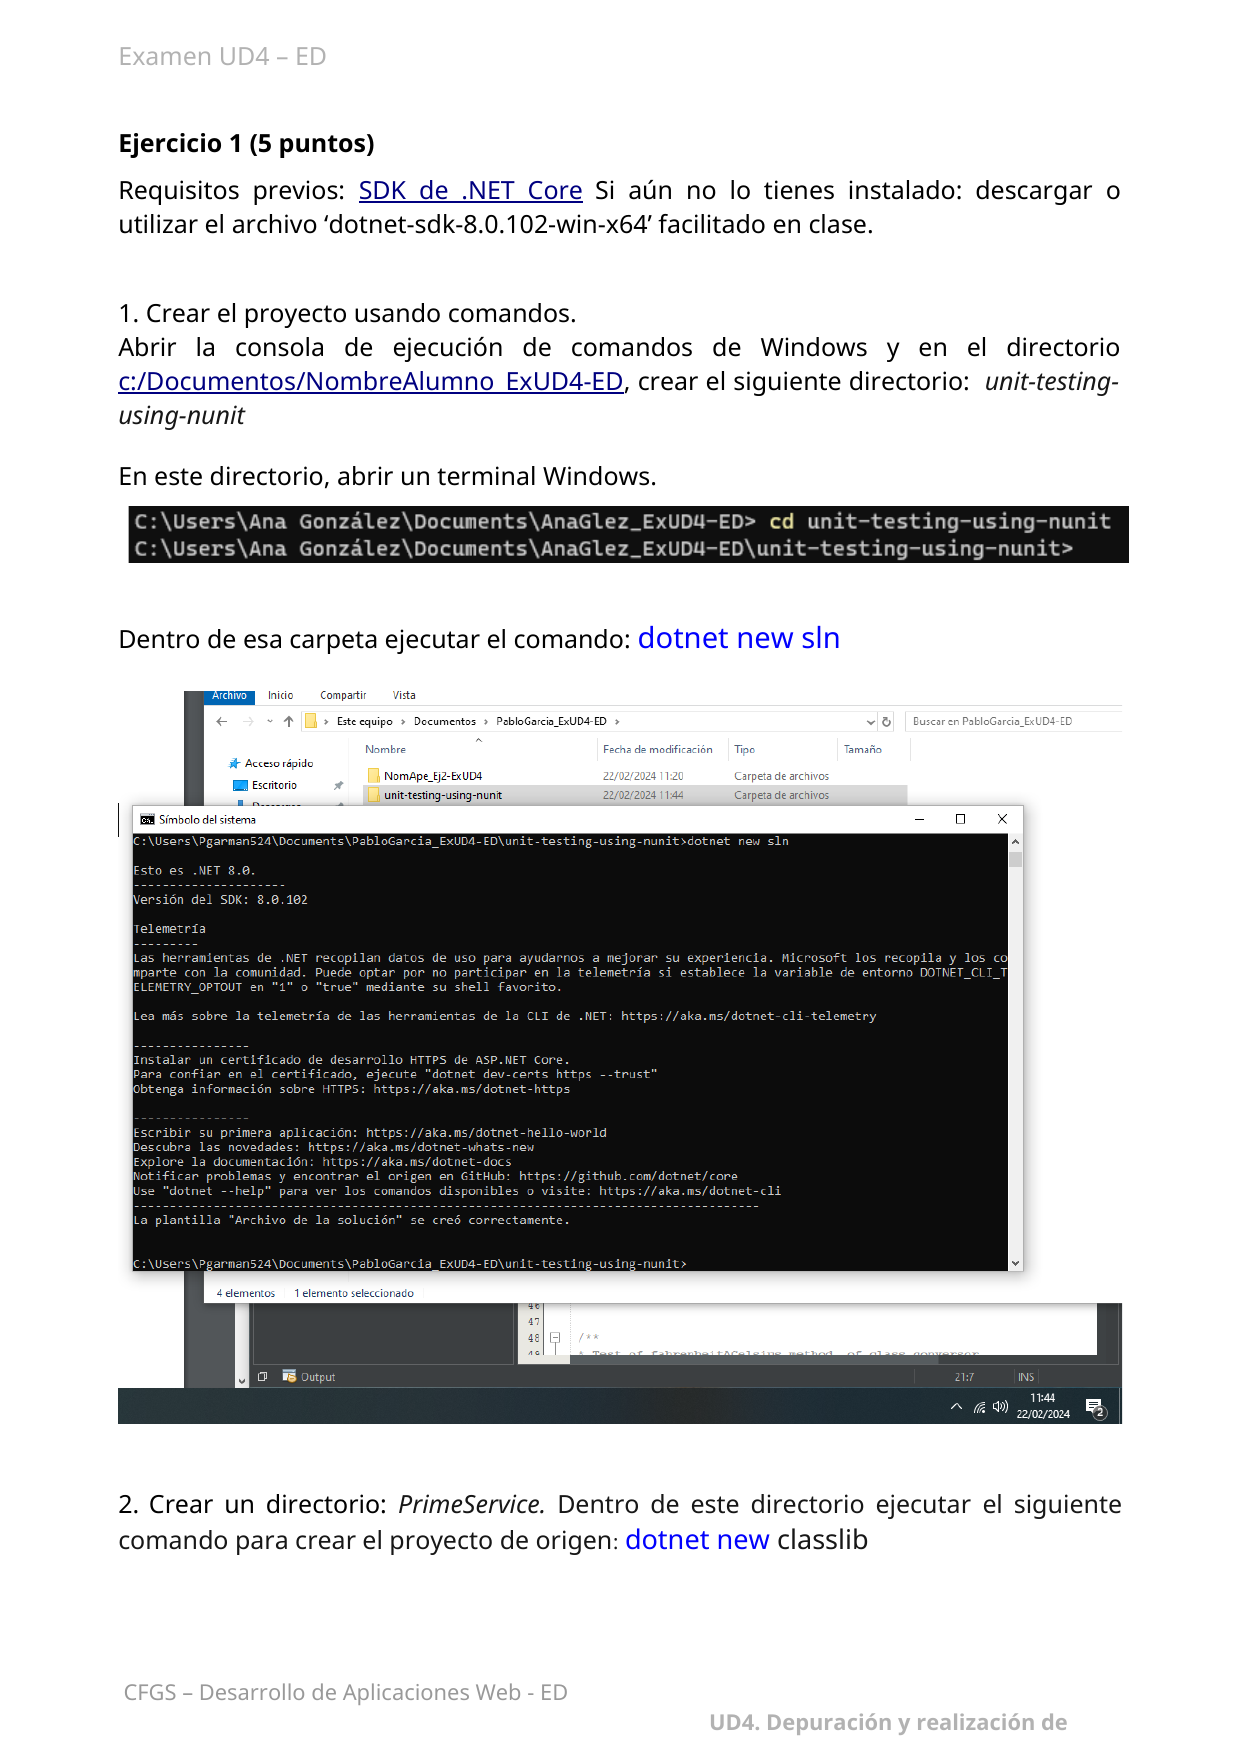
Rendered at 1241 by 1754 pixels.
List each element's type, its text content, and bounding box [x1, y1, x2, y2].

picture [128, 506, 1129, 563]
subtitle Ejercicio 1 (5 puntos) [118, 126, 1122, 160]
text En este directorio, abrir un terminal Windows. [118, 459, 1122, 493]
text Requisitos previos: SDK de .NET Core Si aún no lo tienes instalado: descargar o utilizar el archivo ‘dotnet-sdk-8.0.102-win-x64’ facilitado en clase. [118, 172, 1122, 241]
picture [118, 691, 1123, 1424]
text 1. Crear el proyecto usando comandos. [118, 295, 1122, 329]
text Abrir la consola de ejecución de comandos de Windows y en el directorio c:/Documentos/NombreAlumno_ExUD4-ED, crear el siguiente directorio: unit-testing-using-nunit [118, 329, 1122, 431]
text Dentro de esa carpeta ejecutar el comando: dotnet new sln [118, 618, 1122, 657]
text 2. Crear un directorio: PrimeService. Dentro de este directorio ejecutar el siguiente comando para crear el proyecto de origen: dotnet new classlib [118, 1487, 1122, 1557]
